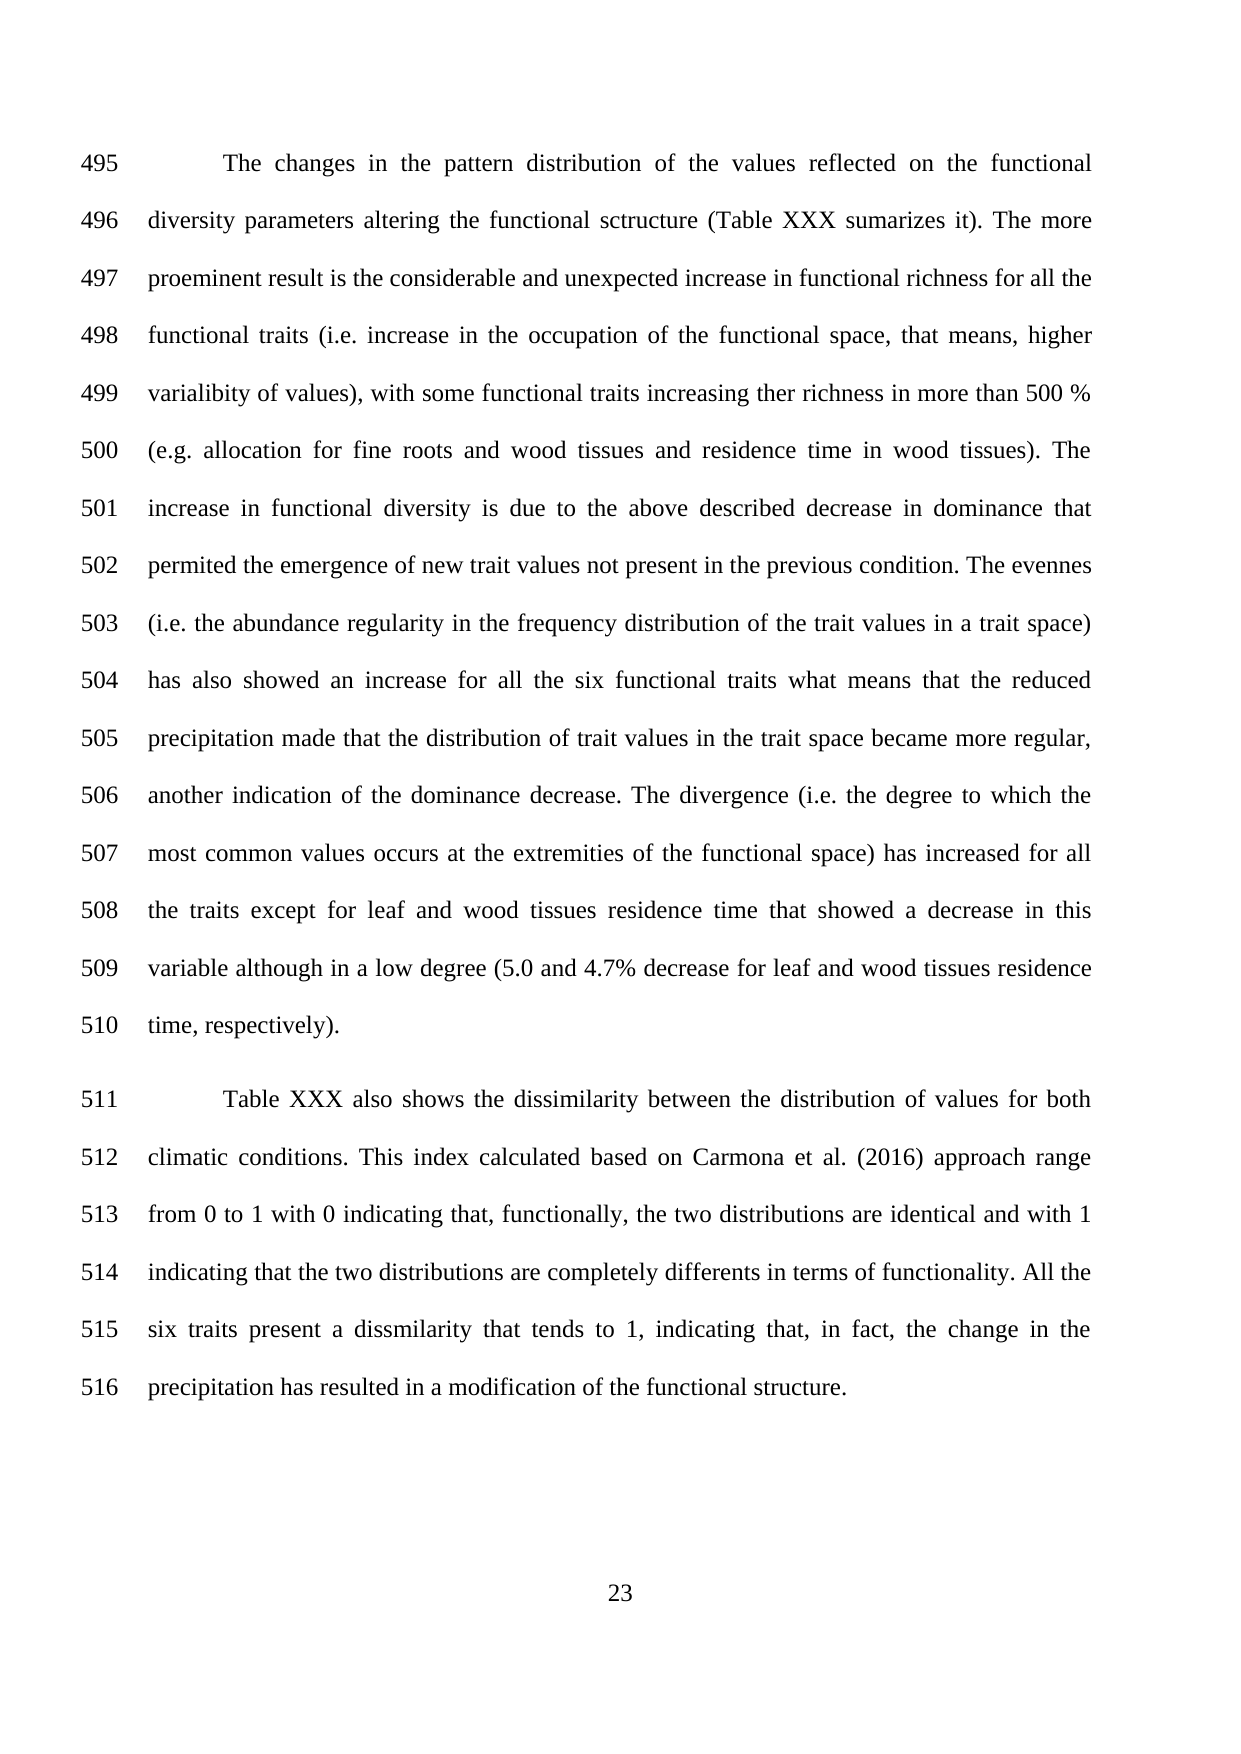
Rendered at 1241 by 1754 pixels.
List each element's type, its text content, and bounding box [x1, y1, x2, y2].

text The changes in the pattern distribution of the values reflected on the functional diversity parameters altering the functional sctructure (Table XXX sumarizes it). The more proeminent result is the considerable and unexpected increase in functional richness for all the functional traits (i.e. increase in the occupation of the functional space, that means, higher varialibity of values), with some functional traits increasing ther richness in more than 500 % (e.g. allocation for fine roots and wood tissues and residence time in wood tissues). The increase in functional diversity is due to the above described decrease in dominance that permited the emergence of new trait values not present in the previous condition. The evennes (i.e. the abundance regularity in the frequency distribution of the trait values in a trait space) has also showed an increase for all the six functional traits what means that the reduced precipitation made that the distribution of trait values in the trait space became more regular, another indication of the dominance decrease. The divergence (i.e. the degree to which the most common values occurs at the extremities of the functional space) has increased for all the traits except for leaf and wood tissues residence time that showed a decrease in this variable although in a low degree (5.0 and 4.7% decrease for leaf and wood tissues residence time, respectively). [148, 148, 1093, 1039]
text Table XXX also shows the dissimilarity between the distribution of values for both climatic conditions. This index calculated based on Carmona et al. (2016) approach range from 0 to 1 with 0 indicating that, functionally, the two distributions are identical and with 1 indicating that the two distributions are completely differents in terms of functionality. All the six traits present a dissmilarity that tends to 1, indicating that, in fact, the change in the precipitation has resulted in a modification of the functional structure. [148, 1084, 1093, 1401]
